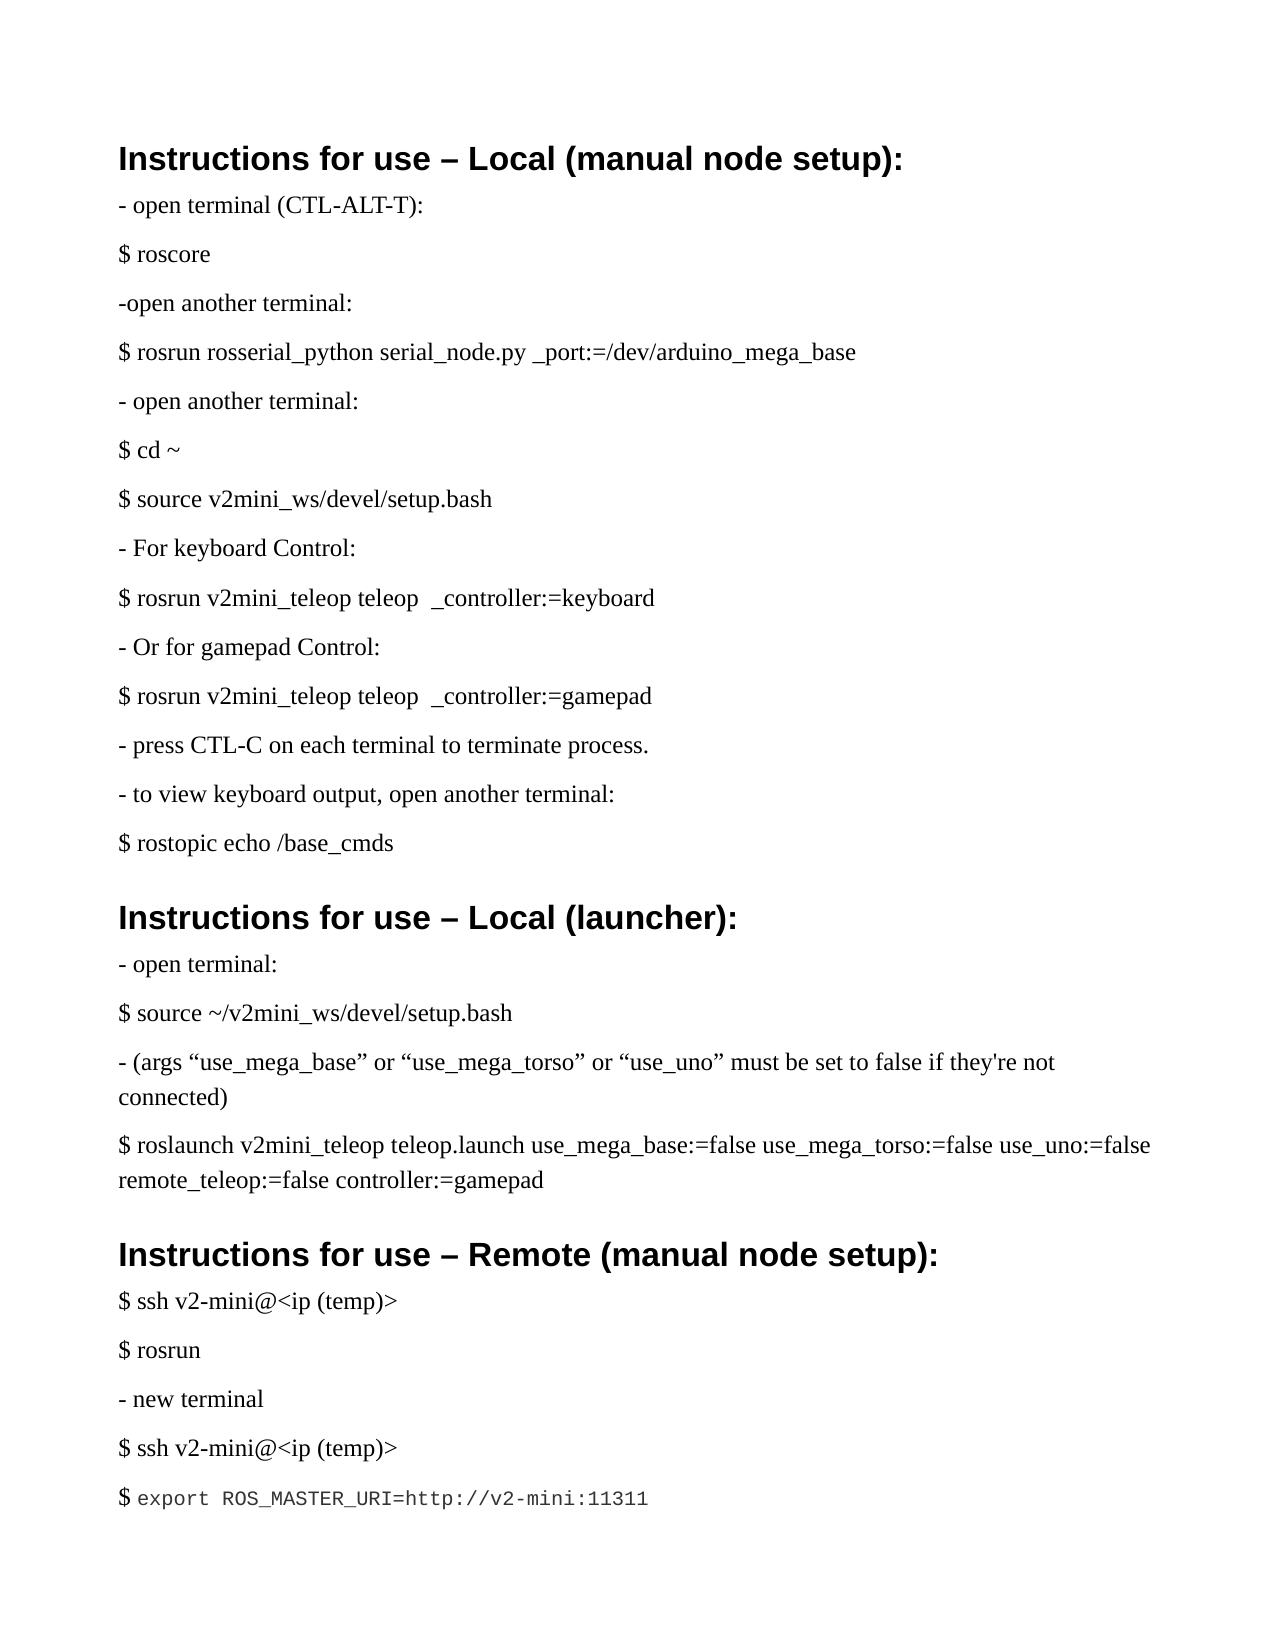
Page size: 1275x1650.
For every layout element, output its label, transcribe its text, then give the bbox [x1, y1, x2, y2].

text $ rosrun [118, 1335, 1157, 1364]
text $ rostopic echo /base_cmds [118, 828, 1157, 857]
text $ roscore [118, 239, 1157, 268]
subtitle Instructions for use – Local (manual node setup): [118, 139, 1157, 178]
subtitle Instructions for use – Local (launcher): [118, 898, 1157, 936]
text $ rosrun v2mini_teleop teleop _controller:=keyboard [118, 583, 1157, 611]
text $ source v2mini_ws/devel/setup.bash [118, 484, 1157, 513]
subtitle Instructions for use – Remote (manual node setup): [118, 1235, 1157, 1274]
text $ rosrun rosserial_python serial_node.py _port:=/dev/arduino_mega_base [118, 337, 1157, 366]
text $ cd ~ [118, 435, 1157, 464]
text -open another terminal: [118, 288, 1157, 317]
text - (args “use_mega_base” or “use_mega_torso” or “use_uno” must be set to false if they're not connected) [118, 1047, 1157, 1110]
text - For keyboard Control: [118, 533, 1157, 562]
text - open another terminal: [118, 386, 1157, 415]
text - Or for gamepad Control: [118, 632, 1157, 660]
text $ source ~/v2mini_ws/devel/setup.bash [118, 998, 1157, 1027]
text - press CTL-C on each terminal to terminate process. [118, 730, 1157, 758]
text $ roslaunch v2mini_teleop teleop.launch use_mega_base:=false use_mega_torso:=false use_uno:=false remote_teleop:=false controller:=gamepad [118, 1131, 1157, 1194]
text $ export ROS_MASTER_URI=http://v2-mini:11311 [118, 1482, 1157, 1512]
text - open terminal: [118, 949, 1157, 978]
text - to view keyboard output, open another terminal: [118, 779, 1157, 808]
text $ ssh v2-mini@<ip (temp)> [118, 1286, 1157, 1315]
text - open terminal (CTL-ALT-T): [118, 190, 1157, 219]
text $ rosrun v2mini_teleop teleop _controller:=gamepad [118, 681, 1157, 709]
text $ ssh v2-mini@<ip (temp)> [118, 1433, 1157, 1462]
text - new terminal [118, 1384, 1157, 1413]
